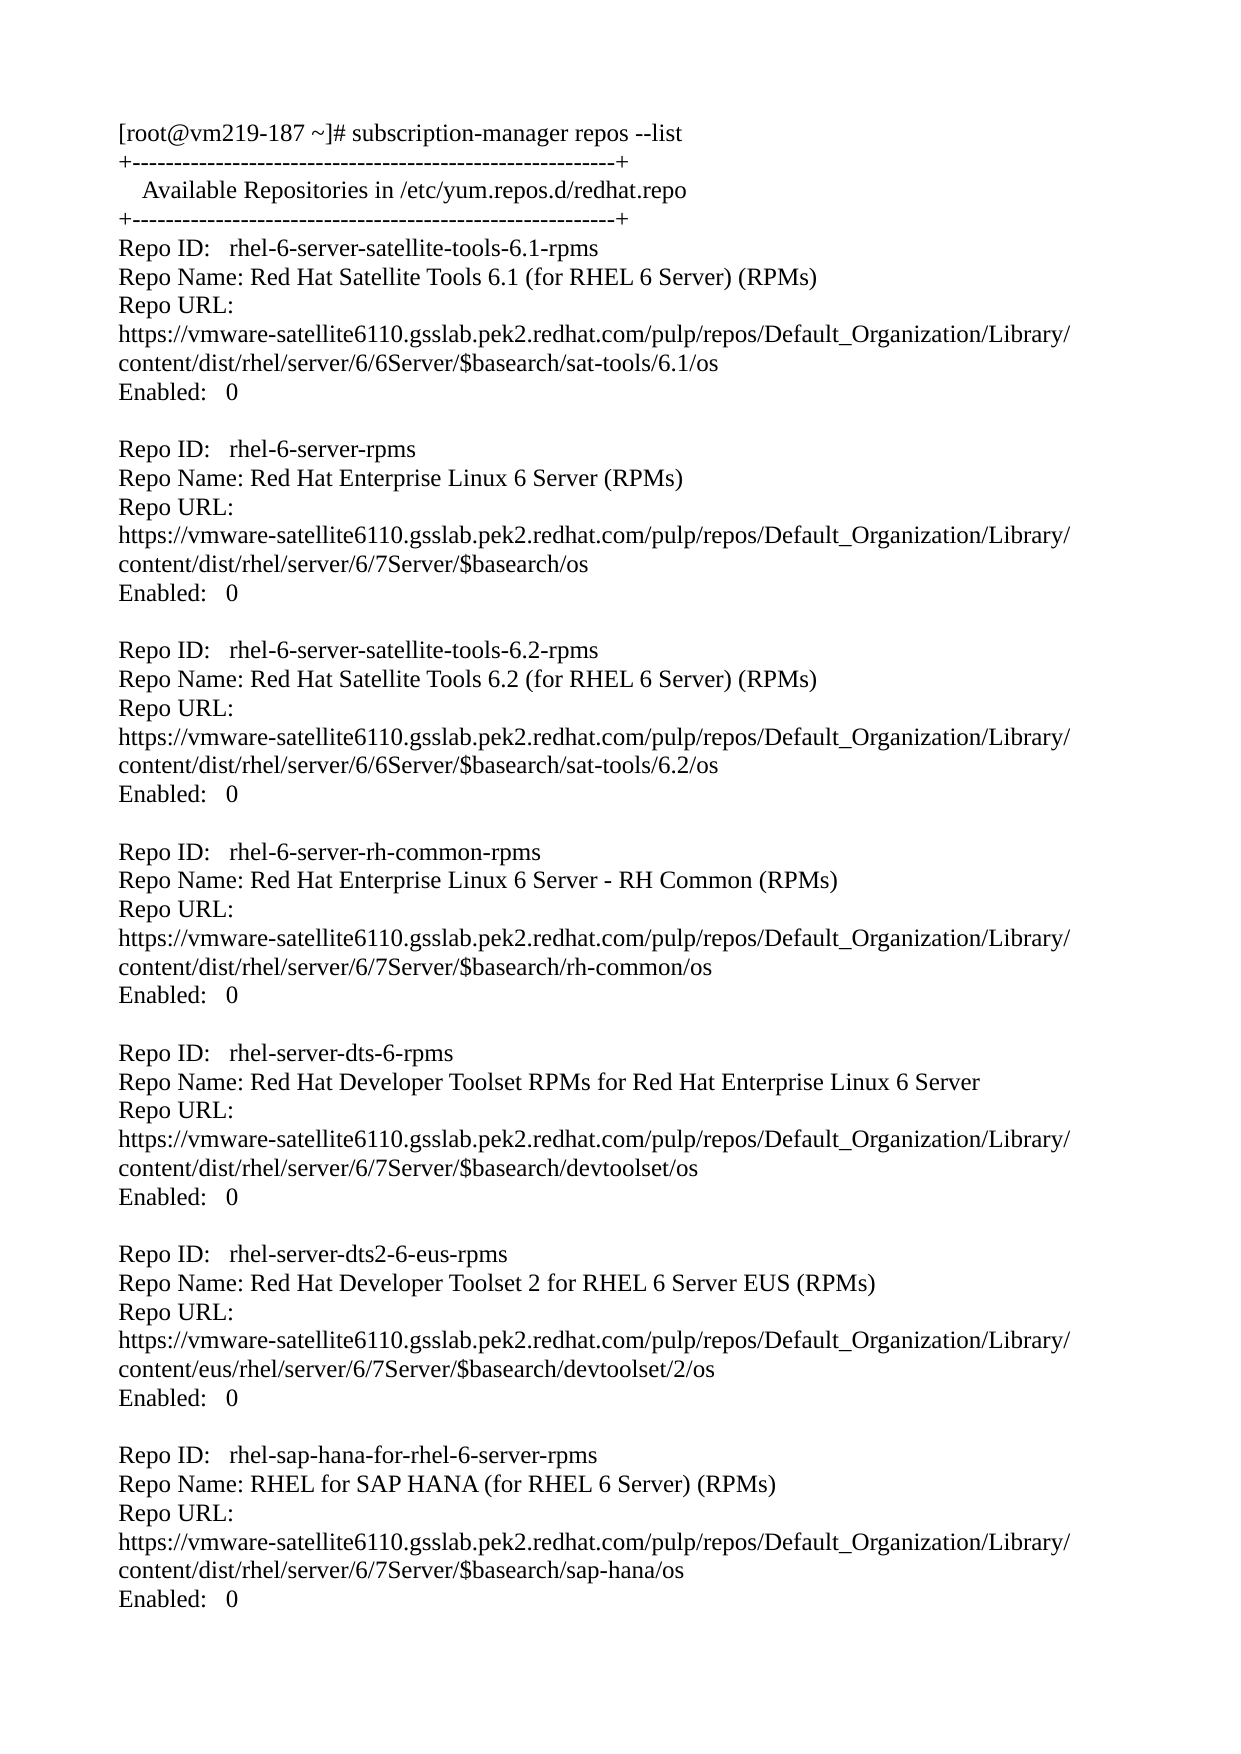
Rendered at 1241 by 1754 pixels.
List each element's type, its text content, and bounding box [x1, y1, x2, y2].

text Repo URL: https://vmware-satellite6110.gsslab.pek2.redhat.com/pulp/repos/Default_Organization/Library/content/dist/rhel/server/6/7Server/$basearch/devtoolset/os [118, 1096, 1122, 1182]
text Enabled: 0 [118, 779, 1122, 808]
text Repo URL: https://vmware-satellite6110.gsslab.pek2.redhat.com/pulp/repos/Default_Organization/Library/content/dist/rhel/server/6/7Server/$basearch/rh-common/os [118, 894, 1122, 981]
text Repo ID: rhel-server-dts-6-rpms [118, 1038, 1122, 1067]
text Enabled: 0 [118, 578, 1122, 607]
text Repo ID: rhel-6-server-rpms [118, 434, 1122, 463]
text Repo ID: rhel-6-server-satellite-tools-6.2-rpms [118, 636, 1122, 664]
text Repo Name: RHEL for SAP HANA (for RHEL 6 Server) (RPMs) [118, 1469, 1122, 1498]
text Repo Name: Red Hat Enterprise Linux 6 Server (RPMs) [118, 463, 1122, 492]
text Repo URL: https://vmware-satellite6110.gsslab.pek2.redhat.com/pulp/repos/Default_Organization/Library/content/dist/rhel/server/6/7Server/$basearch/os [118, 492, 1122, 578]
text Repo ID: rhel-6-server-rh-common-rpms [118, 837, 1122, 866]
text +----------------------------------------------------------+ [118, 147, 1122, 176]
text Repo URL: https://vmware-satellite6110.gsslab.pek2.redhat.com/pulp/repos/Default_Organization/Library/content/eus/rhel/server/6/7Server/$basearch/devtoolset/2/os [118, 1297, 1122, 1383]
text Repo Name: Red Hat Satellite Tools 6.2 (for RHEL 6 Server) (RPMs) [118, 664, 1122, 693]
text Repo URL: https://vmware-satellite6110.gsslab.pek2.redhat.com/pulp/repos/Default_Organization/Library/content/dist/rhel/server/6/6Server/$basearch/sat-tools/6.2/os [118, 693, 1122, 779]
text Repo Name: Red Hat Satellite Tools 6.1 (for RHEL 6 Server) (RPMs) [118, 262, 1122, 291]
text Repo ID: rhel-server-dts2-6-eus-rpms [118, 1239, 1122, 1268]
text Repo Name: Red Hat Developer Toolset 2 for RHEL 6 Server EUS (RPMs) [118, 1268, 1122, 1297]
text Available Repositories in /etc/yum.repos.d/redhat.repo [118, 176, 1122, 204]
text Enabled: 0 [118, 981, 1122, 1009]
text Repo ID: rhel-sap-hana-for-rhel-6-server-rpms [118, 1441, 1122, 1469]
text +----------------------------------------------------------+ [118, 204, 1122, 233]
text Repo URL: https://vmware-satellite6110.gsslab.pek2.redhat.com/pulp/repos/Default_Organization/Library/content/dist/rhel/server/6/6Server/$basearch/sat-tools/6.1/os [118, 291, 1122, 377]
text Repo ID: rhel-6-server-satellite-tools-6.1-rpms [118, 233, 1122, 262]
text Enabled: 0 [118, 1383, 1122, 1412]
text [root@vm219-187 ~]# subscription-manager repos --list [118, 118, 1122, 147]
text Enabled: 0 [118, 1182, 1122, 1211]
text Repo Name: Red Hat Enterprise Linux 6 Server - RH Common (RPMs) [118, 866, 1122, 894]
text Repo URL: https://vmware-satellite6110.gsslab.pek2.redhat.com/pulp/repos/Default_Organization/Library/content/dist/rhel/server/6/7Server/$basearch/sap-hana/os [118, 1498, 1122, 1584]
text Repo Name: Red Hat Developer Toolset RPMs for Red Hat Enterprise Linux 6 Server [118, 1067, 1122, 1096]
text Enabled: 0 [118, 1584, 1122, 1613]
text Enabled: 0 [118, 377, 1122, 406]
